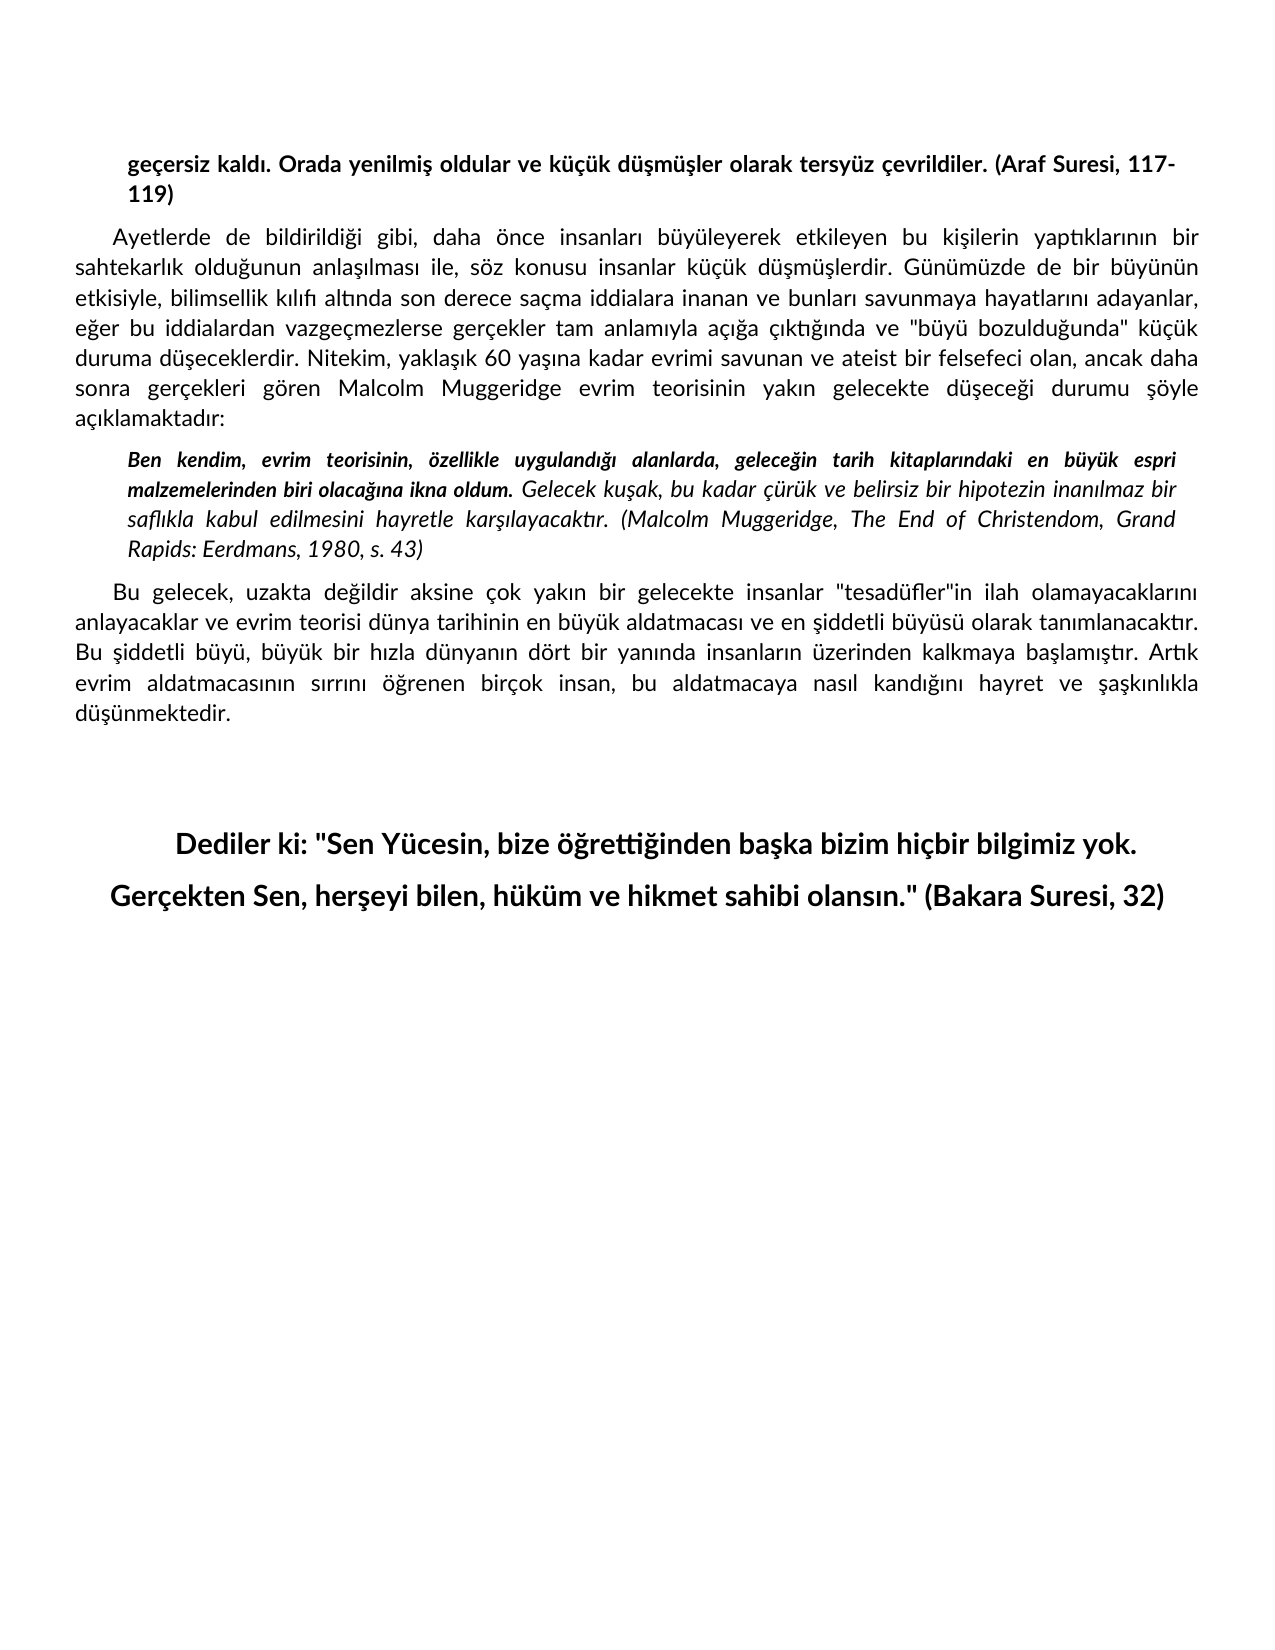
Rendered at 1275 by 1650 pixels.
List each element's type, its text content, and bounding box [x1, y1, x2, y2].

text Dediler ki: "Sen Yücesin, bize öğrettiğinden başka bizim hiçbir bilgimiz yok. Gerçekten Sen, herşeyi bilen, hüküm ve hikmet sahibi olansın." (Bakara Suresi, 32) [75, 825, 1200, 913]
text Ben kendim, evrim teorisinin, özellikle uygulandığı alanlarda, geleceğin tarih kitaplarındaki en büyük espri malzemelerinden biri olacağına ikna oldum. Gelecek kuşak, bu kadar çürük ve belirsiz bir hipotezin inanılmaz bir saflıkla kabul edilmesini hayretle karşılayacaktır. (Malcolm Muggeridge, The End of Christendom, Grand Rapids: Eerdmans, 1980, s. 43) [127, 447, 1177, 562]
text geçersiz kaldı. Orada yenilmiş oldular ve küçük düşmüşler olarak tersyüz çevrildiler. (Araf Suresi, 117-119) [127, 150, 1177, 208]
text Ayetlerde de bildirildiği gibi, daha önce insanları büyüleyerek etkileyen bu kişilerin yaptıklarının bir sahtekarlık olduğunun anlaşılması ile, söz konusu insanlar küçük düşmüşlerdir. Günümüzde de bir büyünün etkisiyle, bilimsellik kılıfı altında son derece saçma iddialara inanan ve bunları savunmaya hayatlarını adayanlar, eğer bu iddialardan vazgeçmezlerse gerçekler tam anlamıyla açığa çıktığında ve "büyü bozulduğunda" küçük duruma düşeceklerdir. Nitekim, yaklaşık 60 yaşına kadar evrimi savunan ve ateist bir felsefeci olan, ancak daha sonra gerçekleri gören Malcolm Muggeridge evrim teorisinin yakın gelecekte düşeceği durumu şöyle açıklamaktadır: [75, 223, 1200, 432]
text Bu gelecek, uzakta değildir aksine çok yakın bir gelecekte insanlar "tesadüfler"in ilah olamayacaklarını anlayacaklar ve evrim teorisi dünya tarihinin en büyük aldatmacası ve en şiddetli büyüsü olarak tanımlanacaktır. Bu şiddetli büyü, büyük bir hızla dünyanın dört bir yanında insanların üzerinden kalkmaya başlamıştır. Artık evrim aldatmacasının sırrını öğrenen birçok insan, bu aldatmacaya nasıl kandığını hayret ve şaşkınlıkla düşünmektedir. [75, 578, 1200, 726]
